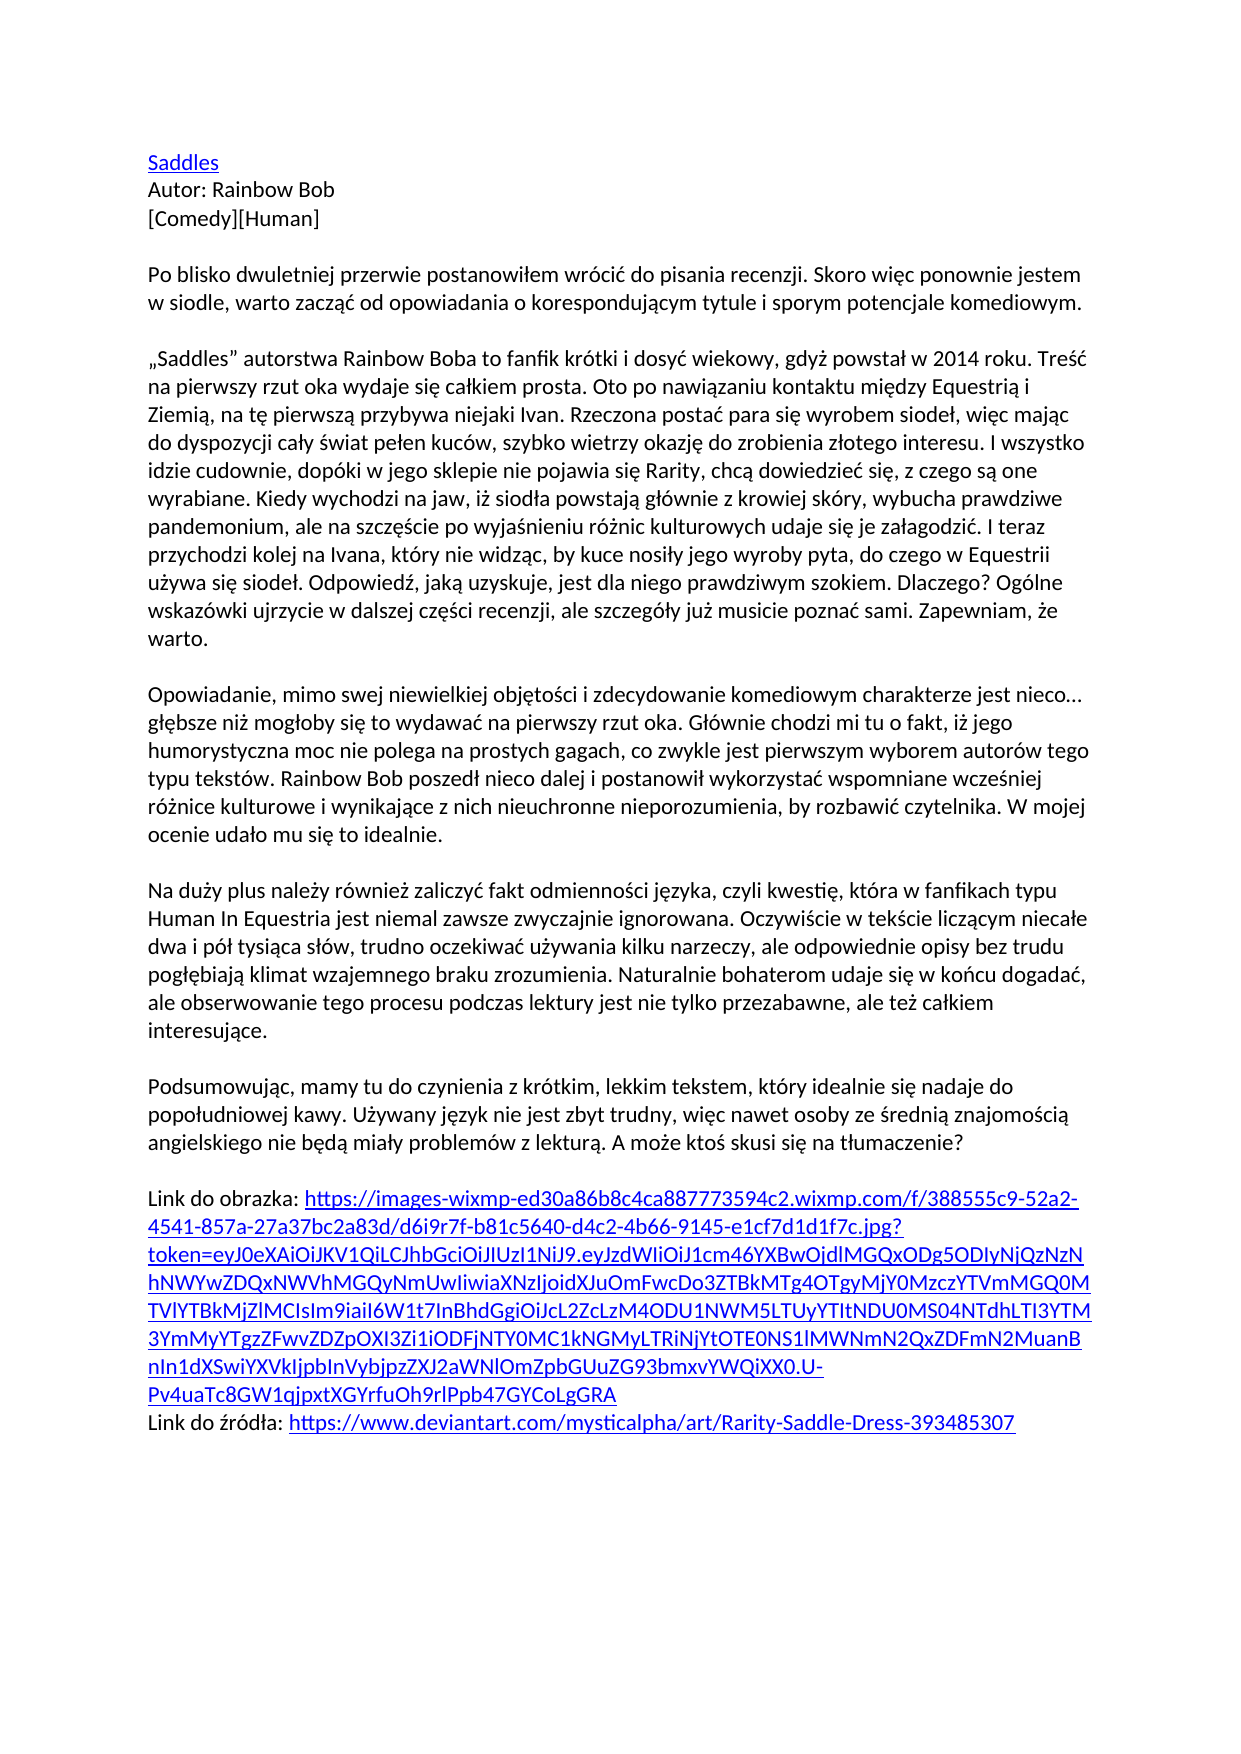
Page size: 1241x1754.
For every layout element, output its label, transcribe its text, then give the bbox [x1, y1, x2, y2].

text [Comedy][Human] [148, 204, 1093, 232]
text Autor: Rainbow Bob [148, 176, 1093, 204]
text Podsumowując, mamy tu do czynienia z krótkim, lekkim tekstem, który idealnie się nadaje do popołudniowej kawy. Używany język nie jest zbyt trudny, więc nawet osoby ze średnią znajomością angielskiego nie będą miały problemów z lekturą. A może ktoś skusi się na tłumaczenie? [148, 1072, 1093, 1156]
text Opowiadanie, mimo swej niewielkiej objętości i zdecydowanie komediowym charakterze jest nieco… głębsze niż mogłoby się to wydawać na pierwszy rzut oka. Głównie chodzi mi tu o fakt, iż jego humorystyczna moc nie polega na prostych gagach, co zwykle jest pierwszym wyborem autorów tego typu tekstów. Rainbow Bob poszedł nieco dalej i postanowił wykorzystać wspomniane wcześniej różnice kulturowe i wynikające z nich nieuchronne nieporozumienia, by rozbawić czytelnika. W mojej ocenie udało mu się to idealnie. [148, 680, 1093, 848]
text Na duży plus należy również zaliczyć fakt odmienności języka, czyli kwestię, która w fanfikach typu Human In Equestria jest niemal zawsze zwyczajnie ignorowana. Oczywiście w tekście liczącym niecałe dwa i pół tysiąca słów, trudno oczekiwać używania kilku narzeczy, ale odpowiednie opisy bez trudu pogłębiają klimat wzajemnego braku zrozumienia. Naturalnie bohaterom udaje się w końcu dogadać, ale obserwowanie tego procesu podczas lektury jest nie tylko przezabawne, ale też całkiem interesujące. [148, 876, 1093, 1044]
text „Saddles” autorstwa Rainbow Boba to fanfik krótki i dosyć wiekowy, gdyż powstał w 2014 roku. Treść na pierwszy rzut oka wydaje się całkiem prosta. Oto po nawiązaniu kontaktu między Equestrią i Ziemią, na tę pierwszą przybywa niejaki Ivan. Rzeczona postać para się wyrobem siodeł, więc mając do dyspozycji cały świat pełen kuców, szybko wietrzy okazję do zrobienia złotego interesu. I wszystko idzie cudownie, dopóki w jego sklepie nie pojawia się Rarity, chcą dowiedzieć się, z czego są one wyrabiane. Kiedy wychodzi na jaw, iż siodła powstają głównie z krowiej skóry, wybucha prawdziwe pandemonium, ale na szczęście po wyjaśnieniu różnic kulturowych udaje się je załagodzić. I teraz przychodzi kolej na Ivana, który nie widząc, by kuce nosiły jego wyroby pyta, do czego w Equestrii używa się siodeł. Odpowiedź, jaką uzyskuje, jest dla niego prawdziwym szokiem. Dlaczego? Ogólne wskazówki ujrzycie w dalszej części recenzji, ale szczegóły już musicie poznać sami. Zapewniam, że warto. [148, 344, 1093, 652]
text Link do źródła: https://www.deviantart.com/mysticalpha/art/Rarity-Saddle-Dress-393485307 [148, 1408, 1093, 1437]
text Saddles [148, 148, 1093, 176]
text Link do obrazka: https://images-wixmp-ed30a86b8c4ca887773594c2.wixmp.com/f/388555c9-52a2-4541-857a-27a37bc2a83d/d6i9r7f-b81c5640-d4c2-4b66-9145-e1cf7d1d1f7c.jpg?token=eyJ0eXAiOiJKV1QiLCJhbGciOiJIUzI1NiJ9.eyJzdWIiOiJ1cm46YXBwOjdlMGQxODg5ODIyNjQzNzNhNWYwZDQxNWVhMGQyNmUwIiwiaXNzIjoidXJuOmFwcDo3ZTBkMTg4OTgyMjY0MzczYTVmMGQ0MTVlYTBkMjZlMCIsIm9iaiI6W1t7InBhdGgiOiJcL2ZcLzM4ODU1NWM5LTUyYTItNDU0MS04NTdhLTI3YTM3YmMyYTgzZFwvZDZpOXI3Zi1iODFjNTY0MC1kNGMyLTRiNjYtOTE0NS1lMWNmN2QxZDFmN2MuanBnIn1dXSwiYXVkIjpbInVybjpzZXJ2aWNlOmZpbGUuZG93bmxvYWQiXX0.U-Pv4uaTc8GW1qjpxtXGYrfuOh9rlPpb47GYCoLgGRA [148, 1184, 1093, 1408]
text Po blisko dwuletniej przerwie postanowiłem wrócić do pisania recenzji. Skoro więc ponownie jestem w siodle, warto zacząć od opowiadania o korespondującym tytule i sporym potencjale komediowym. [148, 260, 1093, 316]
